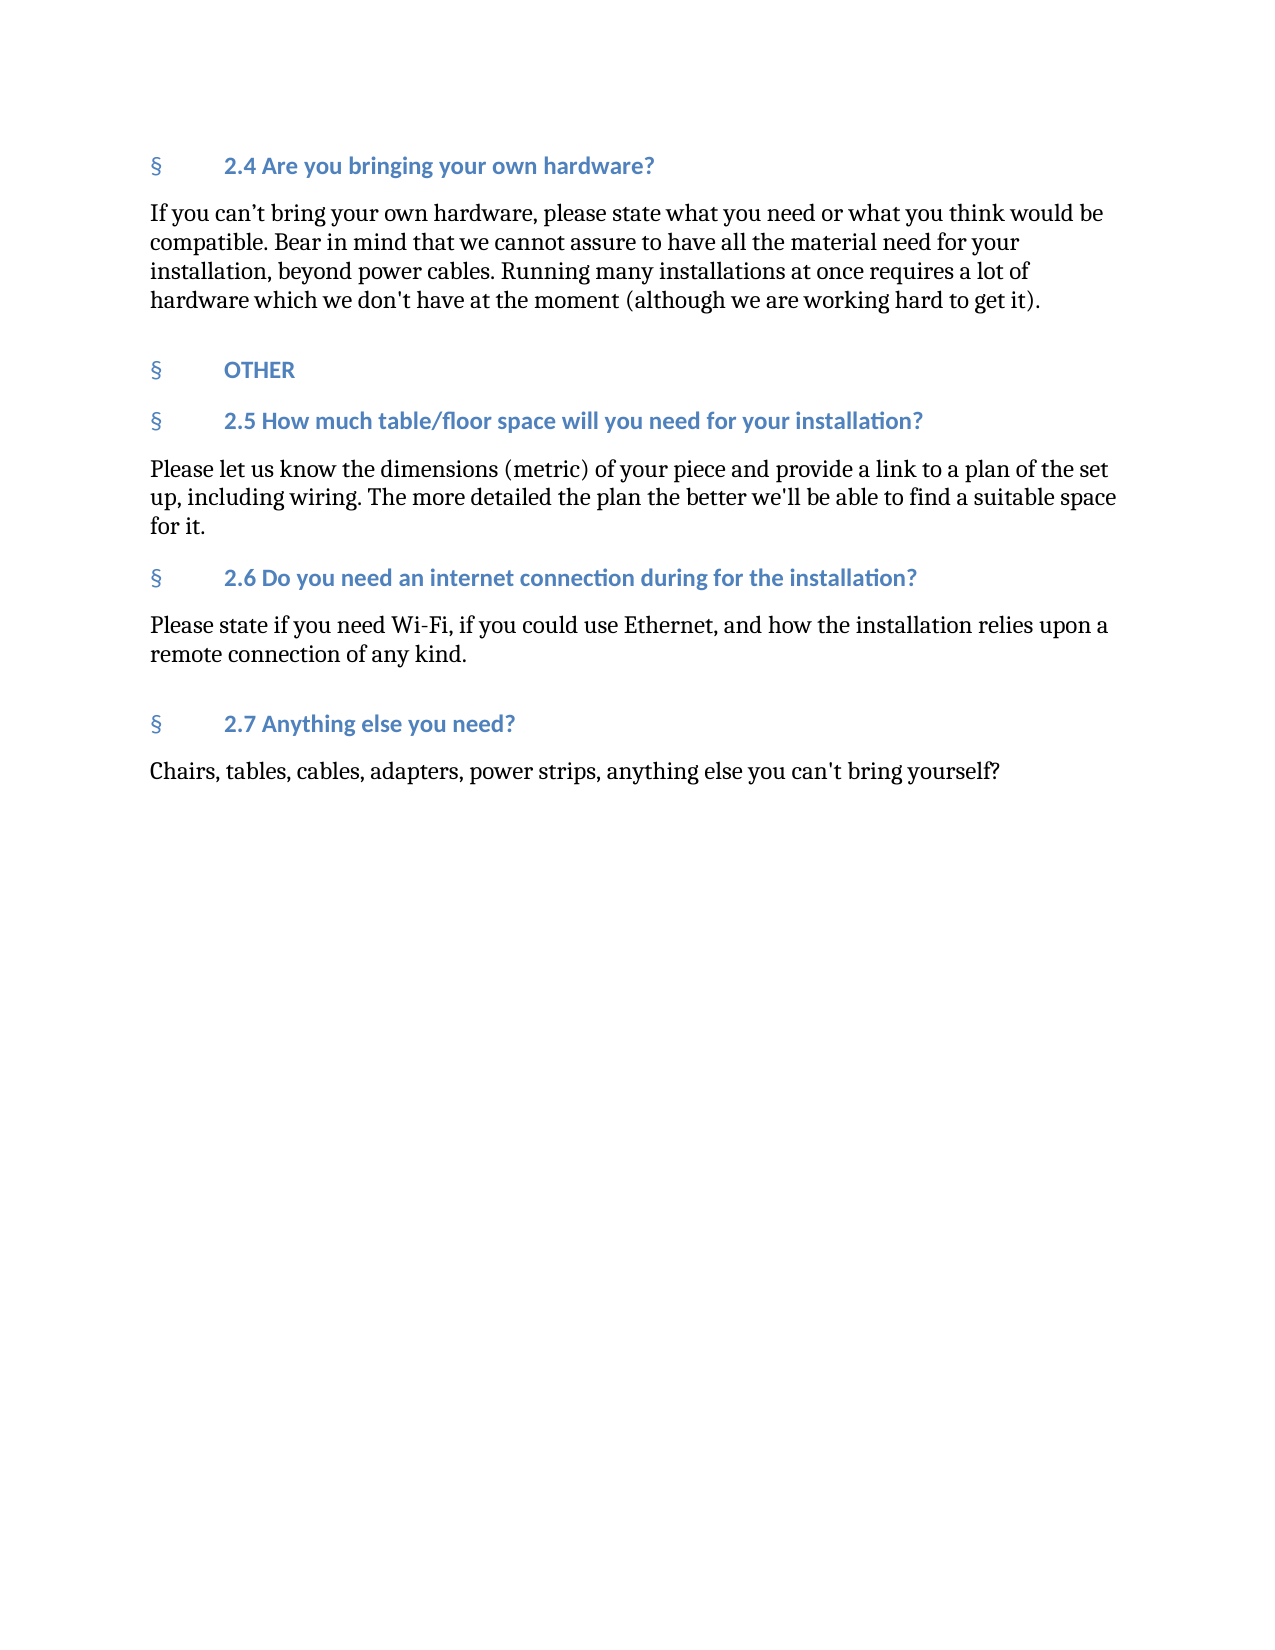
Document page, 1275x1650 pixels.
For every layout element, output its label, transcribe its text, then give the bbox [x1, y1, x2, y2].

subtitle 2.6 Do you need an internet connection during for the installation? [150, 562, 1125, 592]
subtitle 2.4 Are you bringing your own hardware? [150, 150, 1125, 181]
text Please state if you need Wi-Fi, if you could use Ethernet, and how the installation relies upon a remote connection of any kind. [150, 611, 1125, 668]
subtitle OTHER [150, 354, 1125, 384]
subtitle 2.5 How much table/floor space will you need for your installation? [150, 405, 1125, 436]
text If you can’t bring your own hardware, please state what you need or what you think would be compatible. Bear in mind that we cannot assure to have all the material need for your installation, beyond power cables. Running many installations at once requires a lot of hardware which we don't have at the moment (although we are working hard to get it). [150, 199, 1125, 314]
text Please let us know the dimensions (metric) of your piece and provide a link to a plan of the set up, including wiring. The more detailed the plan the better we'll be able to find a suitable space for it. [150, 454, 1125, 541]
subtitle 2.7 Anything else you need? [150, 708, 1125, 738]
text Chairs, tables, cables, adapters, power strips, anything else you can't bring yourself? [150, 757, 1125, 786]
